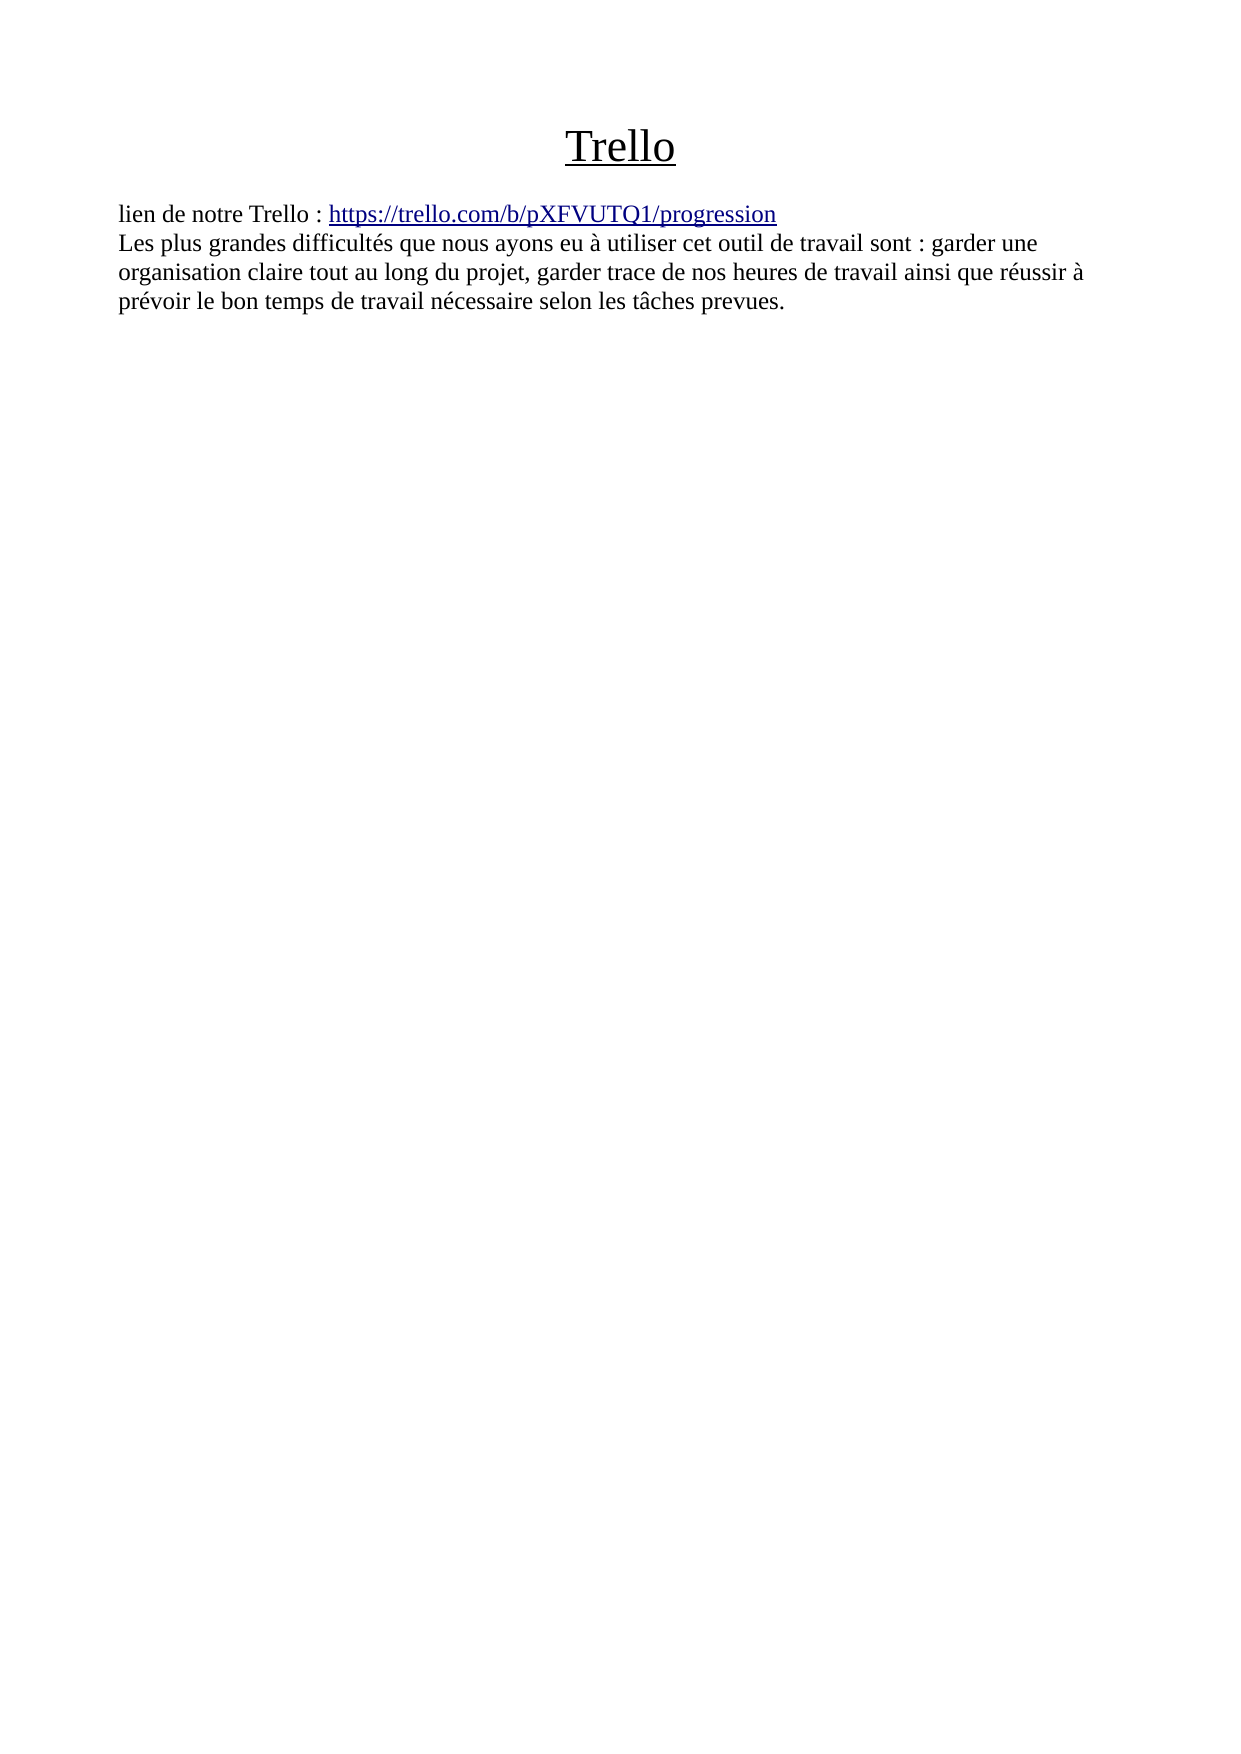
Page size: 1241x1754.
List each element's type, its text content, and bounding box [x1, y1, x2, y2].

text Trello [118, 118, 1122, 171]
text lien de notre Trello : https://trello.com/b/pXFVUTQ1/progression [118, 199, 1122, 228]
text Les plus grandes difficultés que nous ayons eu à utiliser cet outil de travail sont : garder une organisation claire tout au long du projet, garder trace de nos heures de travail ainsi que réussir à prévoir le bon temps de travail nécessaire selon les tâches prevues. [118, 228, 1122, 314]
